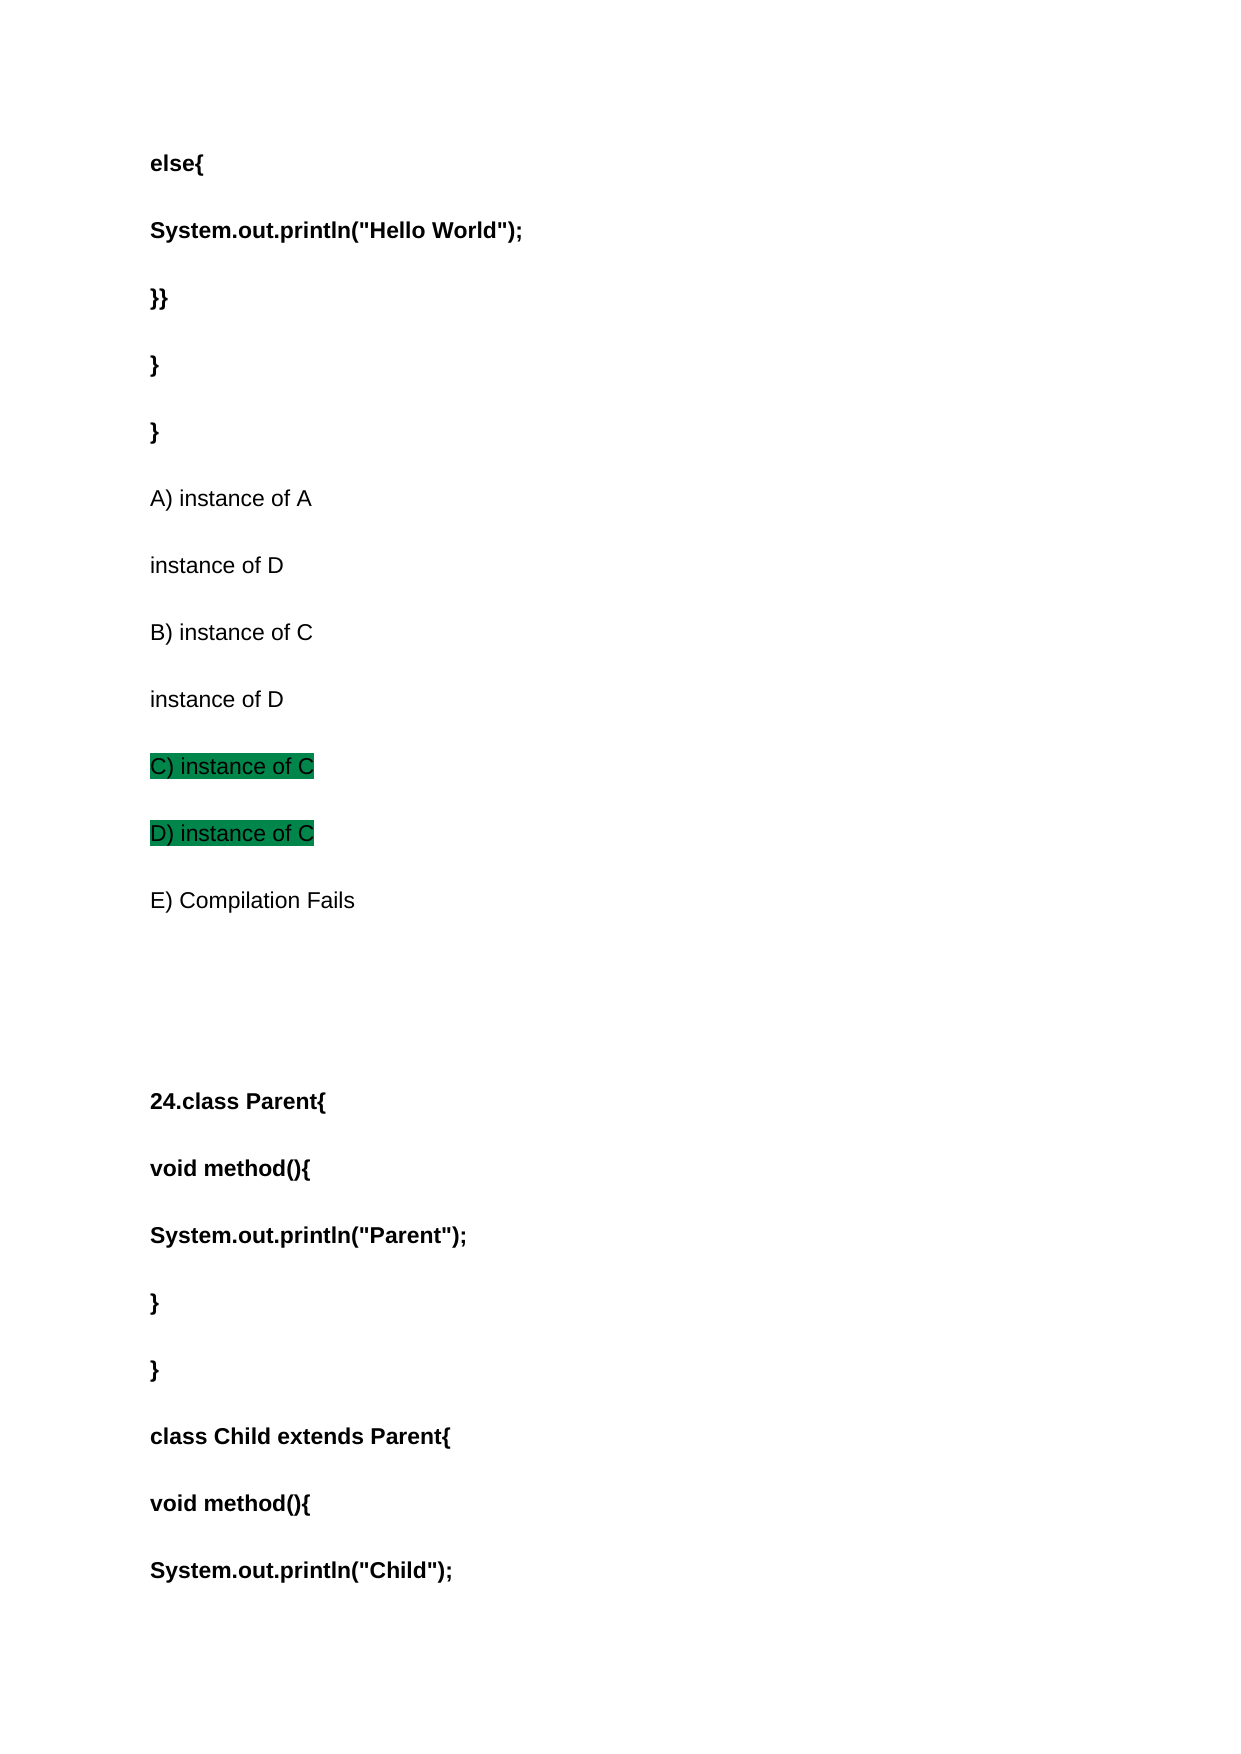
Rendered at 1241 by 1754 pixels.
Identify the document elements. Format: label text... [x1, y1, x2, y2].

text E) Compilation Fails [150, 887, 1090, 913]
text System.out.println("Hello World"); [150, 217, 1090, 243]
text void method(){ [150, 1489, 1090, 1516]
text 24.class Pa­rent{­ [150, 1088, 1090, 1114]
text } [150, 1356, 1090, 1382]
text instance of D [150, 686, 1090, 712]
text B) instance of C [150, 619, 1090, 645]
text }­ [150, 351, 1090, 377]
text C) instance of C [150, 753, 1090, 779]
text System.out.println("P­arent"); [150, 1222, 1090, 1248]
text System.out.println("Child"); [150, 1557, 1090, 1583]
text } [150, 1289, 1090, 1315]
text A) instance of A [150, 485, 1090, 511]
text else{ [150, 150, 1090, 176]
text D) instance of C [150, 820, 1090, 846]
text void method(){ [150, 1155, 1090, 1181]
text }} [150, 284, 1090, 310]
text class Child extends Parent{ [150, 1423, 1090, 1449]
text } [150, 418, 1090, 444]
text instance of D [150, 552, 1090, 578]
